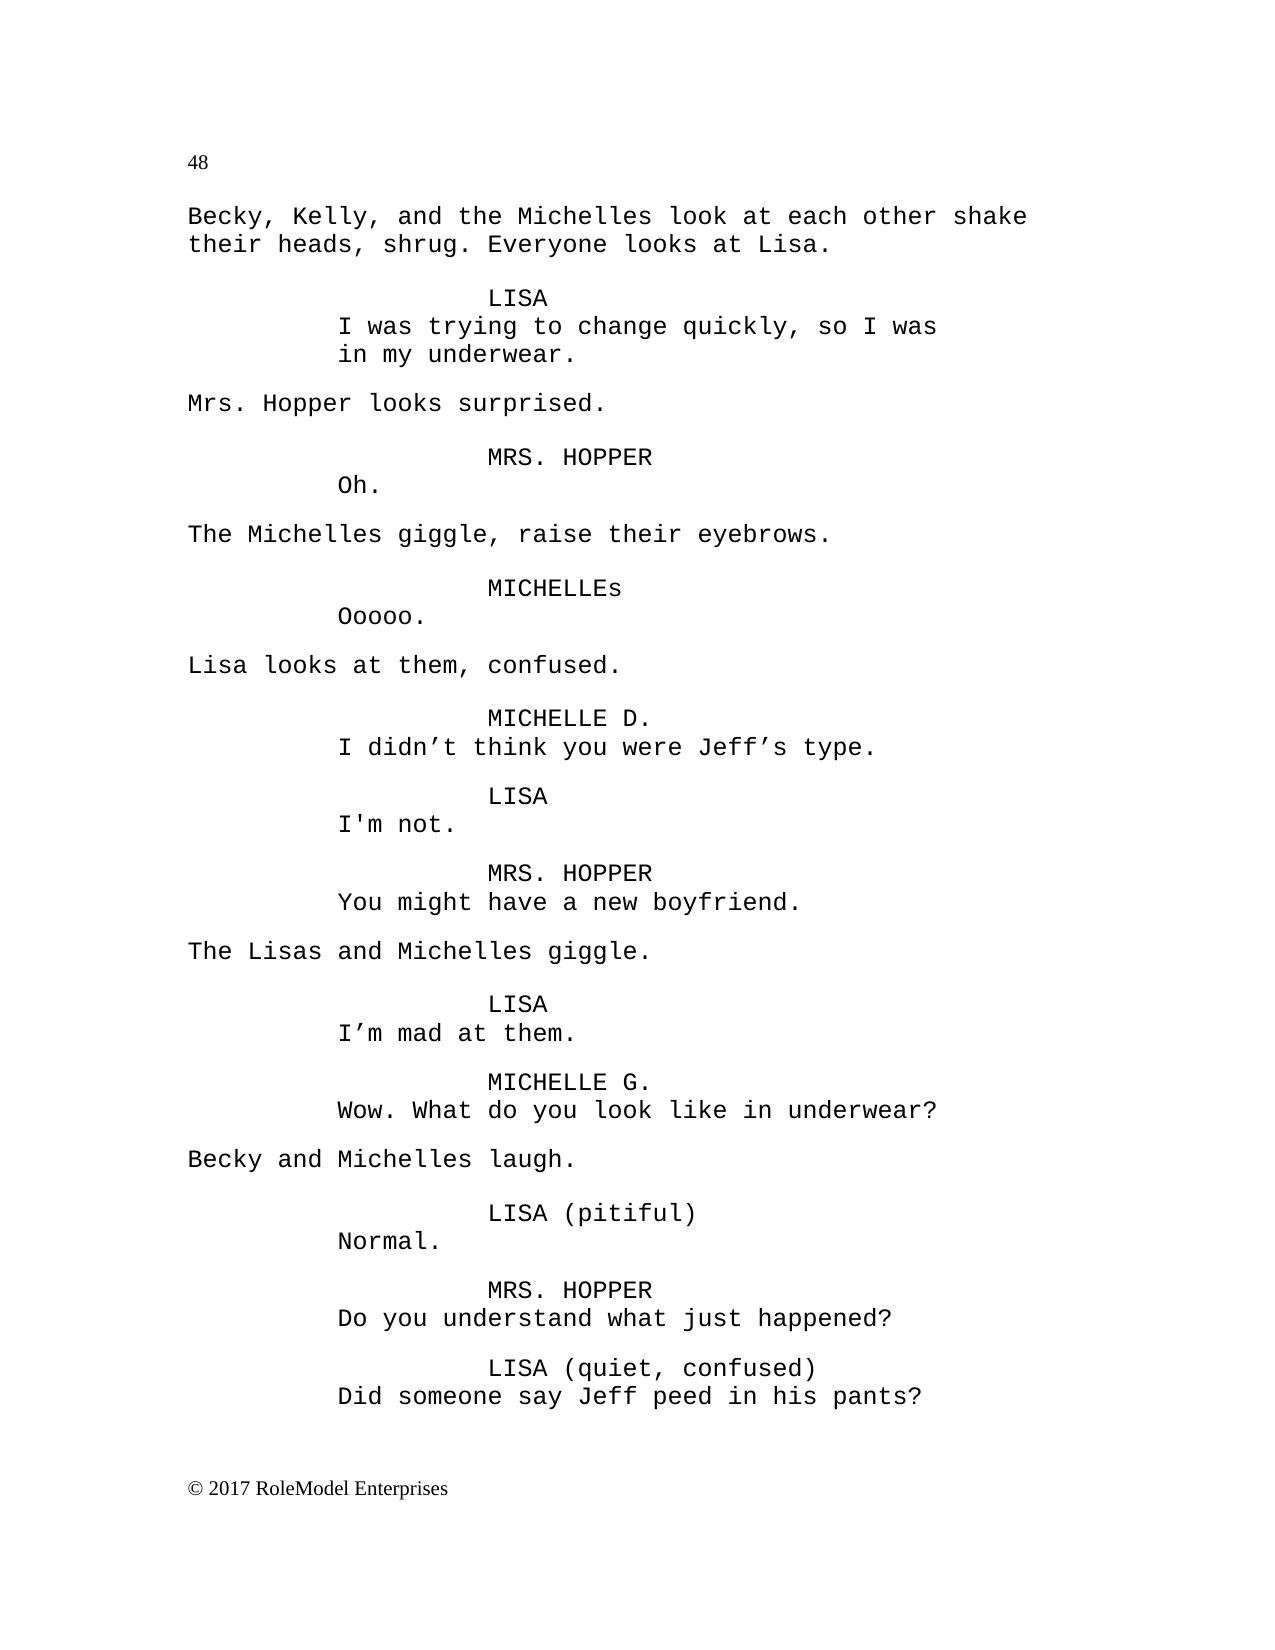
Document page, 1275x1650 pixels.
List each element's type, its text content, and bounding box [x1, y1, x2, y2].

text Did someone say Jeff peed in his pants? [337, 1383, 937, 1412]
text LISA [187, 783, 1087, 812]
text Mrs. Hopper looks surprised. [187, 391, 1087, 419]
text LISA [187, 285, 1087, 313]
text Oh. [337, 473, 937, 501]
text Lisa looks at them, confused. [187, 653, 1087, 681]
text LISA [187, 992, 1087, 1020]
text MICHELLE G. [187, 1069, 1087, 1098]
text I was trying to change quickly, so I was in my underwear. [337, 313, 937, 370]
text I’m mad at them. [337, 1020, 937, 1048]
text Becky and Michelles laugh. [187, 1147, 1087, 1175]
text MICHELLEs [187, 575, 1087, 603]
text MRS. HOPPER [187, 861, 1087, 889]
text You might have a new boyfriend. [337, 889, 937, 918]
text MICHELLE D. [187, 706, 1087, 734]
text MRS. HOPPER [187, 444, 1087, 473]
text MRS. HOPPER [187, 1278, 1087, 1306]
text Becky, Kelly, and the Michelles look at each other shake their heads, shrug. Everyone looks at Lisa. [187, 203, 1087, 260]
text Do you understand what just happened? [337, 1306, 937, 1334]
text LISA (quiet, confused) [187, 1355, 1087, 1383]
text I didn’t think you were Jeff’s type. [337, 734, 937, 763]
text Normal. [337, 1228, 937, 1257]
text Ooooo. [337, 603, 937, 632]
text The Lisas and Michelles giggle. [187, 938, 1087, 967]
text Wow. What do you look like in underwear? [337, 1098, 937, 1126]
text LISA (pitiful) [187, 1200, 1087, 1228]
text The Michelles giggle, raise their eyebrows. [187, 522, 1087, 550]
text I'm not. [337, 812, 937, 840]
